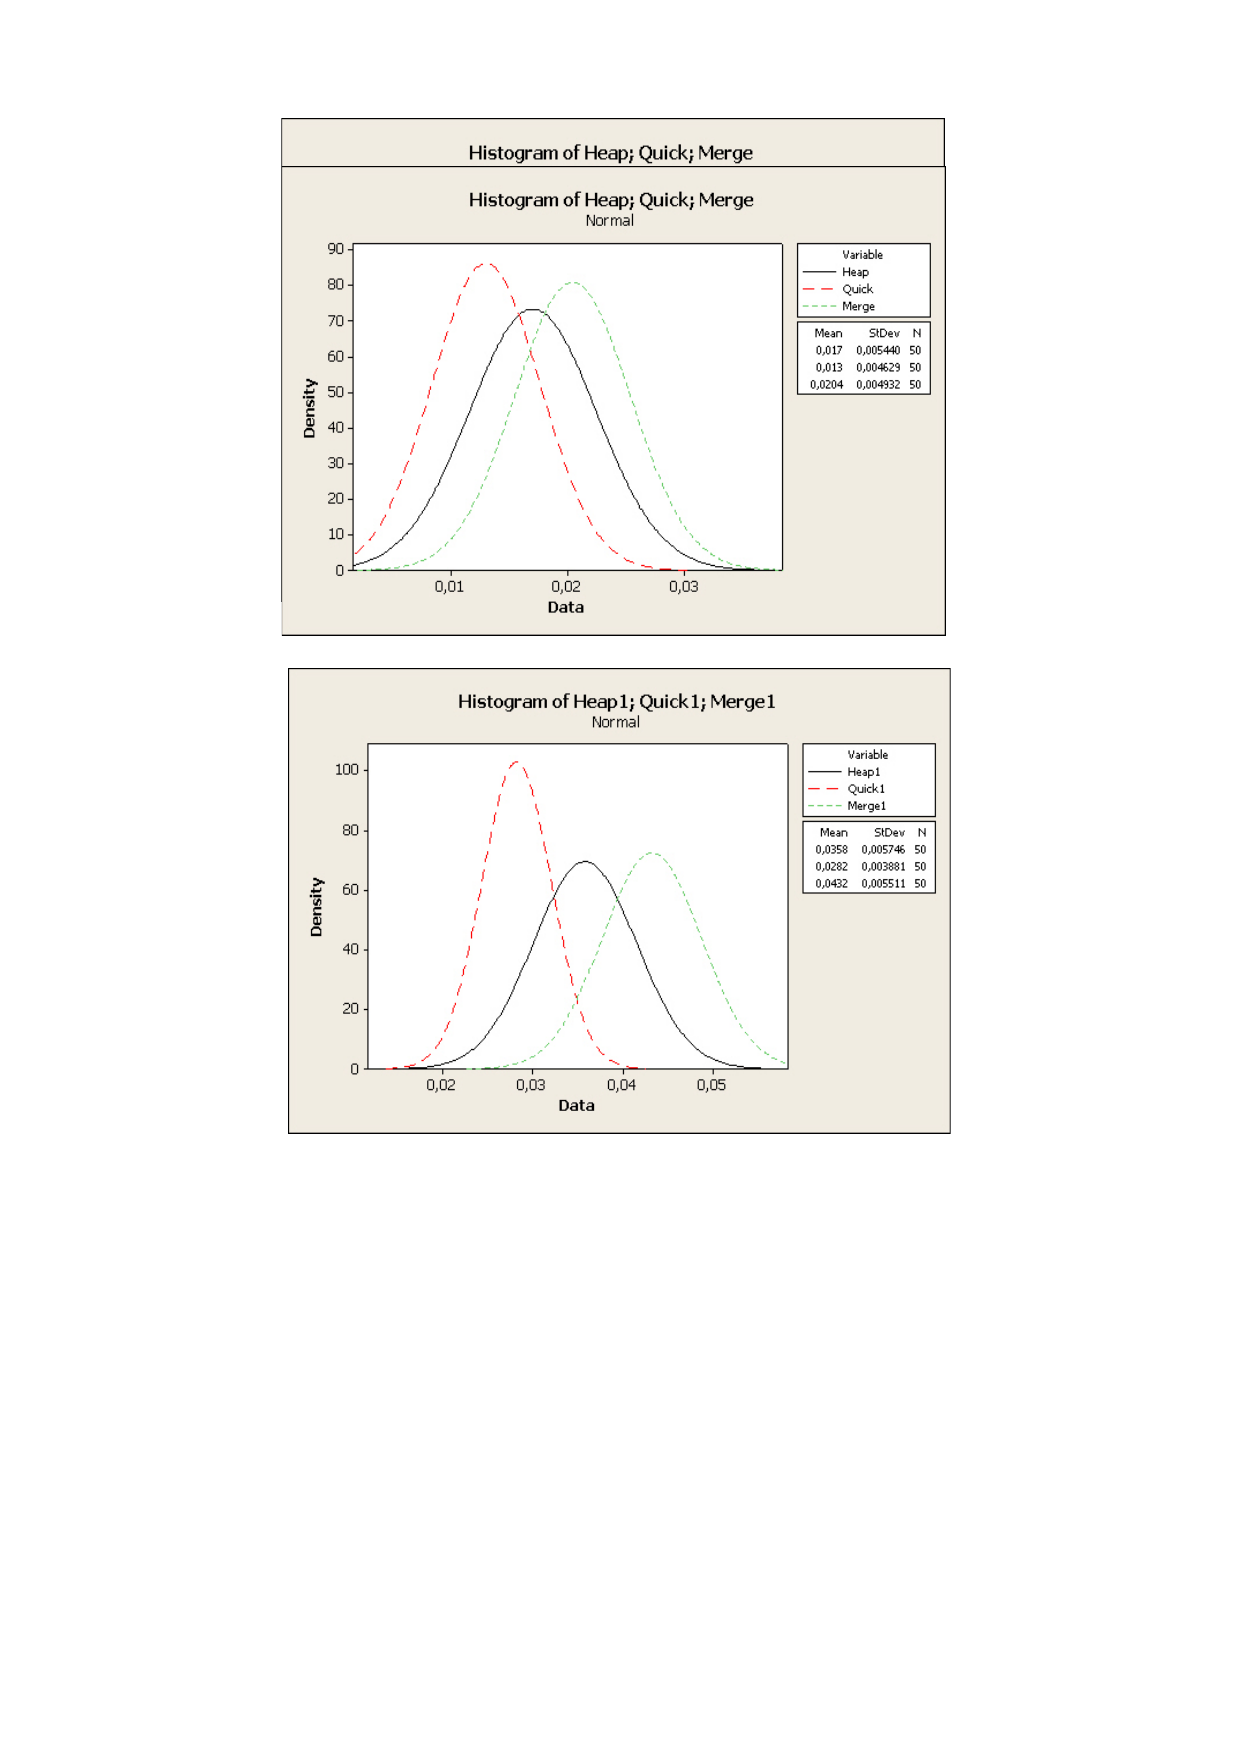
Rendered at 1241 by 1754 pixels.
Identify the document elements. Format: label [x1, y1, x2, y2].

picture [281, 118, 946, 636]
picture [288, 668, 951, 1134]
